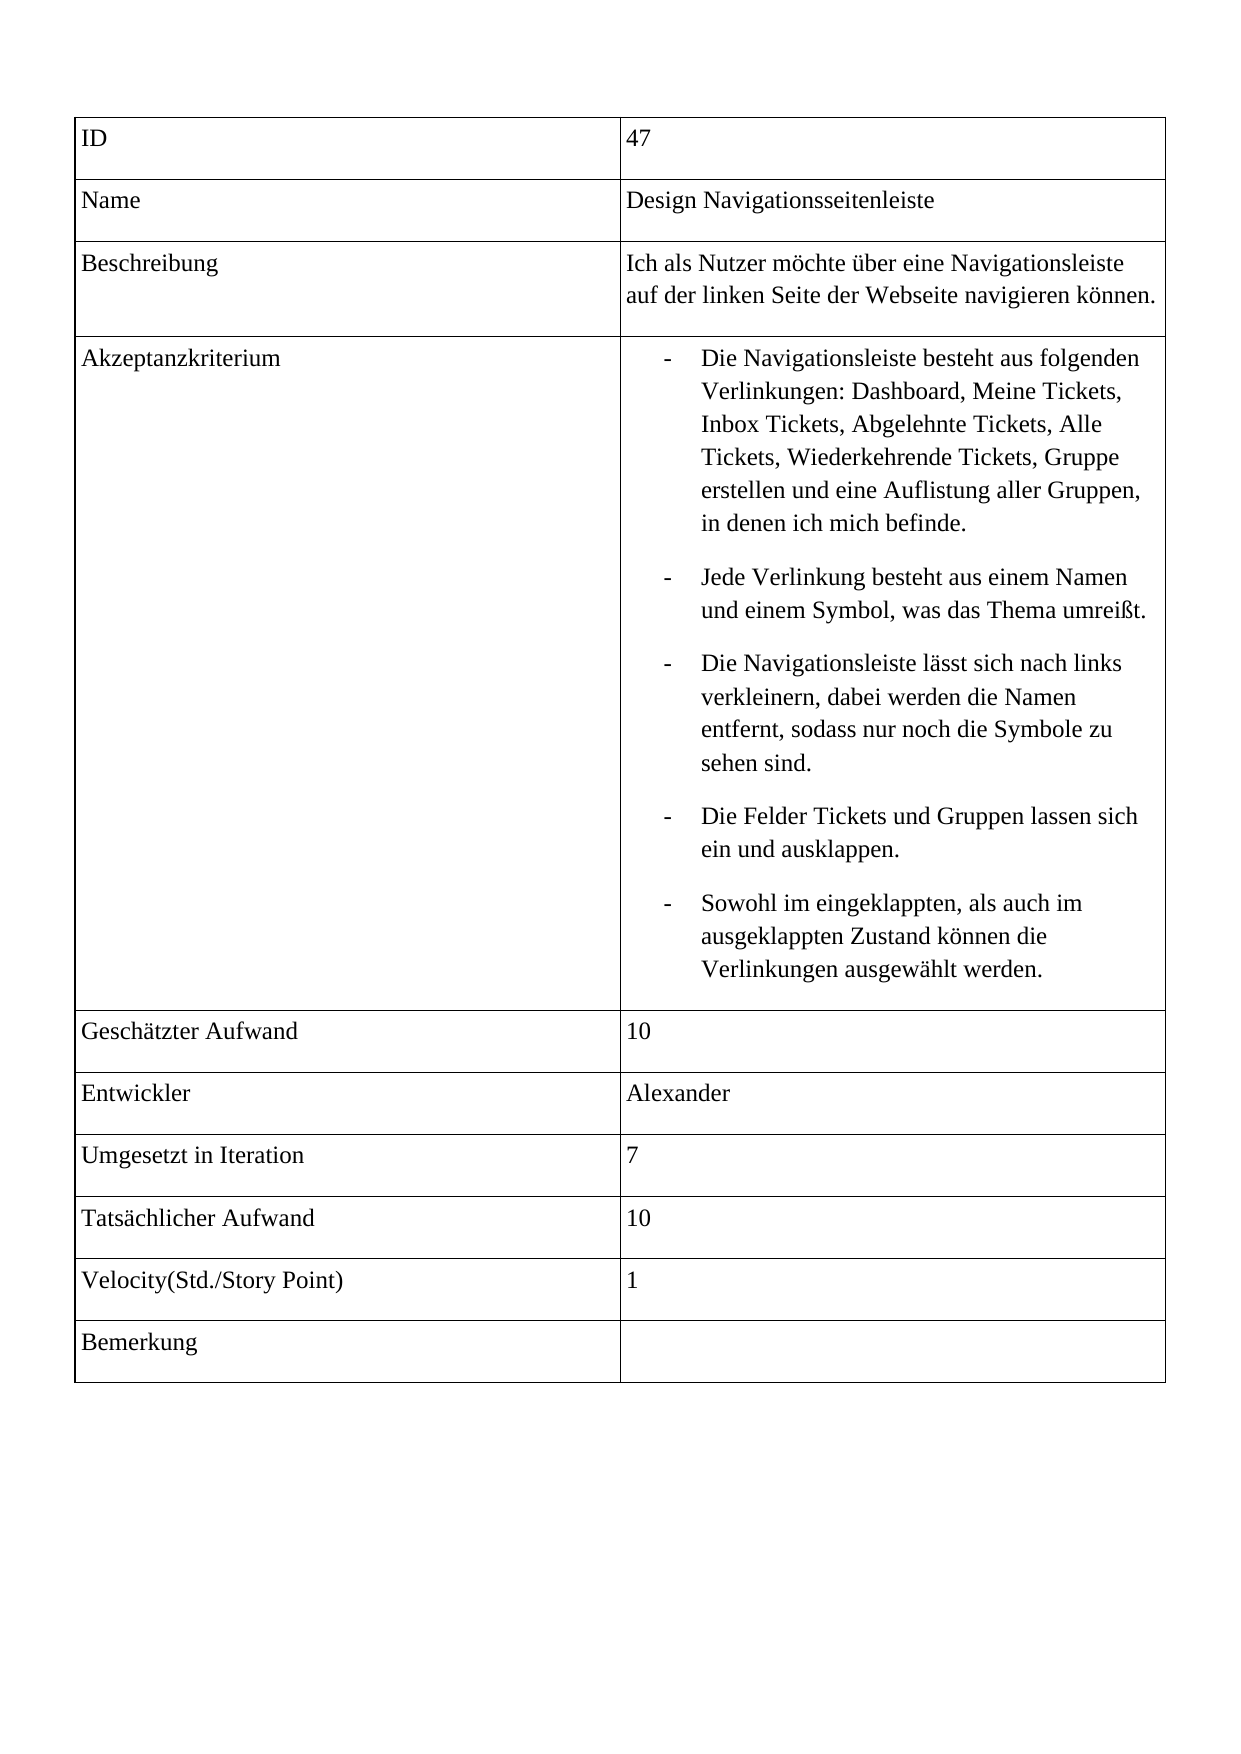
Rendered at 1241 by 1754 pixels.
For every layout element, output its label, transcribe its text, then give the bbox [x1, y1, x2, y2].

table_cell Die Navigationsleiste besteht aus folgenden Verlinkungen: Dashboard, Meine Tickets, Inbox Tickets, Abgelehnte Tickets, Alle Tickets, Wiederkehrende Tickets, Gruppe erstellen und eine Auflistung aller Gruppen, in denen ich mich befinde. Jede Verlinkung besteht aus einem Namen und einem Symbol, was das Thema umreißt. Die Navigationsleiste lässt sich nach links verkleinern, dabei werden die Namen entfernt, sodass nur noch die Symbole zu sehen sind. Die Felder Tickets und Gruppen lassen sich ein und ausklappen. Sowohl im eingeklappten, als auch im ausgeklappten Zustand können die Verlinkungen ausgewählt werden. [621, 337, 1165, 1010]
table_cell Geschätzter Aufwand [76, 1011, 620, 1072]
table_cell Name [76, 180, 620, 241]
table_cell Ich als Nutzer möchte über eine Navigationsleiste auf der linken Seite der Webseite navigieren können. [621, 242, 1165, 336]
table_cell Velocity(Std./Story Point) [76, 1259, 620, 1320]
table_cell Beschreibung [76, 242, 620, 336]
table_cell Umgesetzt in Iteration [76, 1135, 620, 1196]
table_cell Design Navigationsseitenleiste [621, 180, 1165, 241]
table_cell Alexander [621, 1073, 1165, 1134]
table_cell Akzeptanzkriterium [76, 337, 620, 1010]
table_cell 7 [621, 1135, 1165, 1196]
table_cell Entwickler [76, 1073, 620, 1134]
table_cell 10 [621, 1197, 1165, 1258]
table_header ID [76, 118, 620, 179]
table_cell 1 [621, 1259, 1165, 1320]
table_cell Tatsächlicher Aufwand [76, 1197, 620, 1258]
table_cell 10 [621, 1011, 1165, 1072]
table_cell Bemerkung [76, 1321, 620, 1382]
table_header 47 [621, 118, 1165, 179]
table_cell [621, 1321, 1165, 1382]
